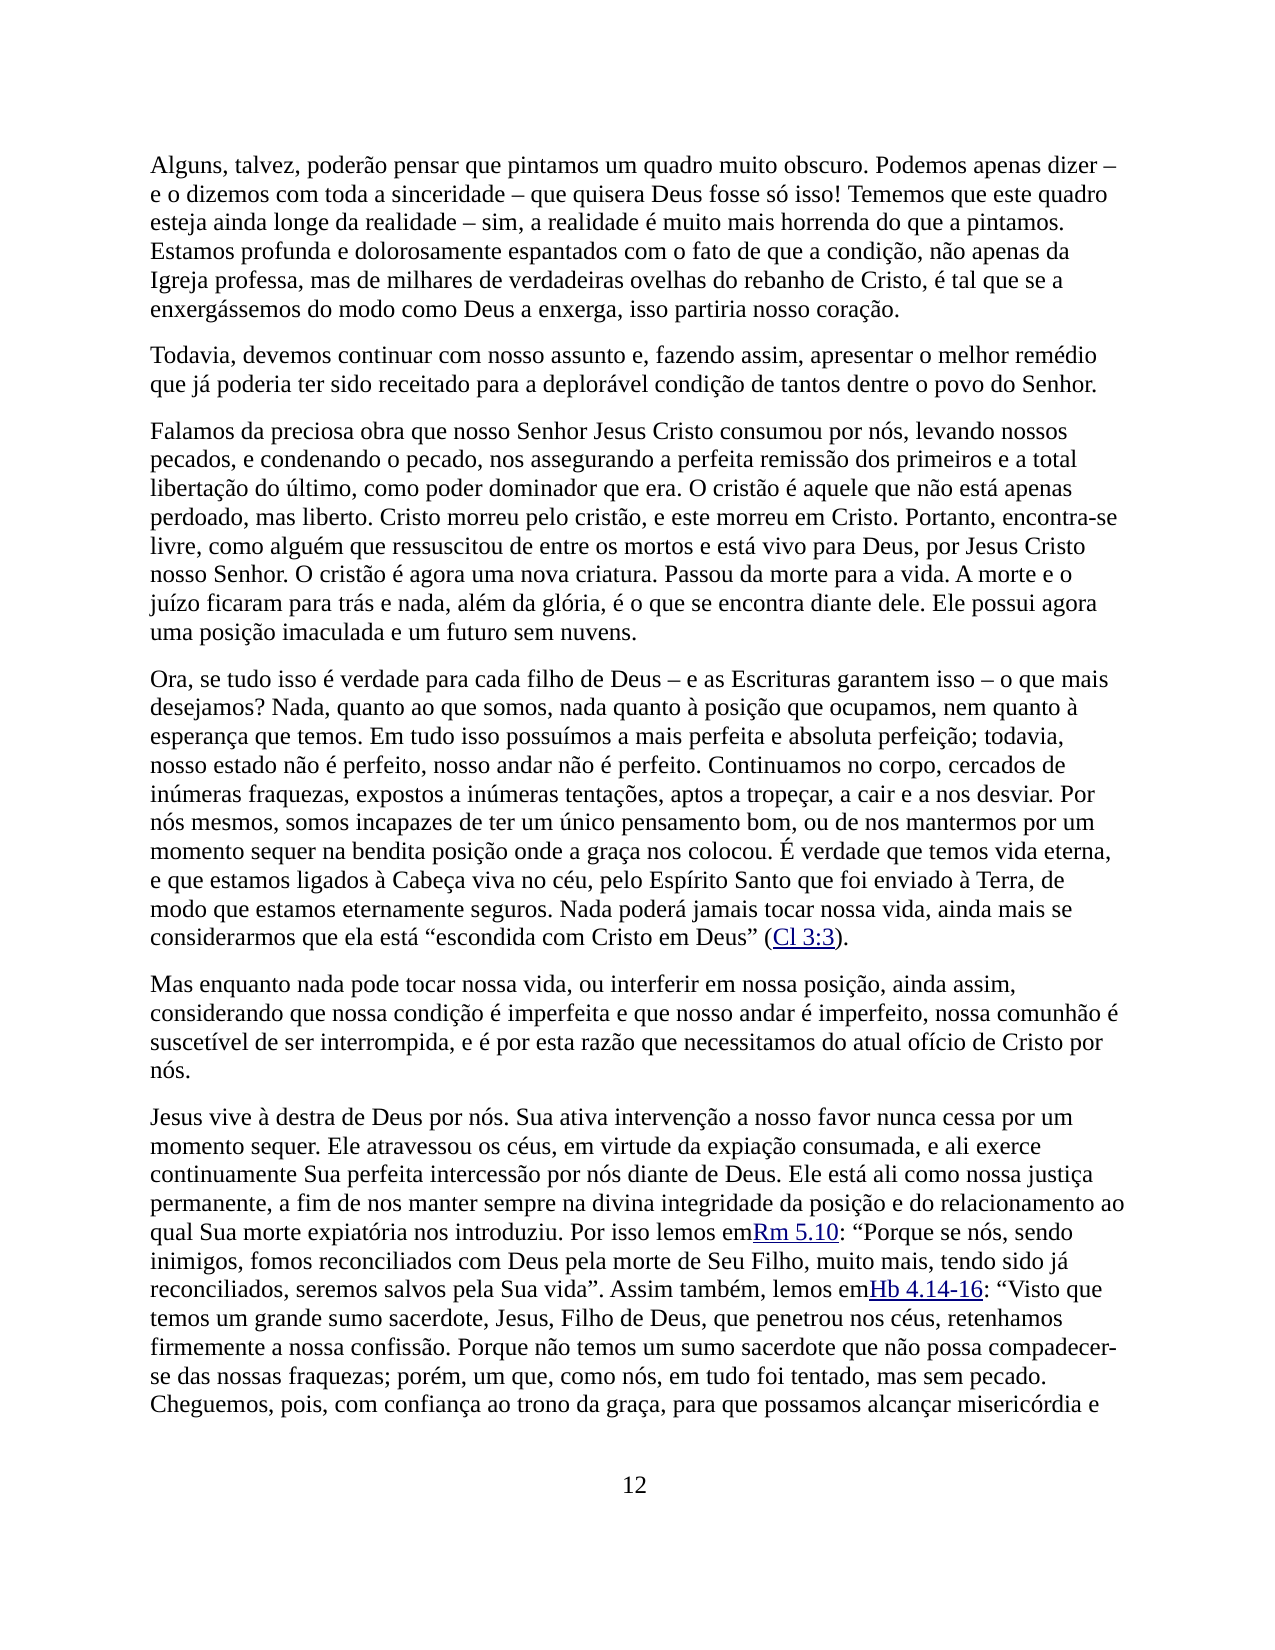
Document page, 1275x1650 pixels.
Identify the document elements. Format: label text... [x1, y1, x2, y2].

text Jesus vive à destra de Deus por nós. Sua ativa intervenção a nosso favor nunca cessa por um momento sequer. Ele atravessou os céus, em virtude da expiação consumada, e ali exerce continuamente Sua perfeita intercessão por nós diante de Deus. Ele está ali como nossa justiça permanente, a fim de nos manter sempre na divina integridade da posição e do relacionamento ao qual Sua morte expiatória nos introduziu. Por isso lemos emRm 5.10: “Porque se nós, sendo inimigos, fomos reconciliados com Deus pela morte de Seu Filho, muito mais, tendo sido já reconciliados, seremos salvos pela Sua vida”. Assim também, lemos emHb 4.14-16: “Visto que temos um grande sumo sacerdote, Jesus, Filho de Deus, que penetrou nos céus, retenhamos firmemente a nossa confissão. Porque não temos um sumo sacerdote que não possa compadecer-se das nossas fraquezas; porém, um que, como nós, em tudo foi tentado, mas sem pecado. Cheguemos, pois, com confiança ao trono da graça, para que possamos alcançar misericórdia e [150, 1102, 1125, 1418]
text Alguns, talvez, poderão pensar que pintamos um quadro muito obscuro. Podemos apenas dizer – e o dizemos com toda a sinceridade – que quisera Deus fosse só isso! Tememos que este quadro esteja ainda longe da realidade – sim, a realidade é muito mais horrenda do que a pintamos. Estamos profunda e dolorosamente espantados com o fato de que a condição, não apenas da Igreja professa, mas de milhares de verdadeiras ovelhas do rebanho de Cristo, é tal que se a enxergássemos do modo como Deus a enxerga, isso partiria nosso coração. [150, 150, 1125, 322]
text Ora, se tudo isso é verdade para cada filho de Deus – e as Escrituras garantem isso – o que mais desejamos? Nada, quanto ao que somos, nada quanto à posição que ocupamos, nem quanto à esperança que temos. Em tudo isso possuímos a mais perfeita e absoluta perfeição; todavia, nosso estado não é perfeito, nosso andar não é perfeito. Continuamos no corpo, cercados de inúmeras fraquezas, expostos a inúmeras tentações, aptos a tropeçar, a cair e a nos desviar. Por nós mesmos, somos incapazes de ter um único pensamento bom, ou de nos mantermos por um momento sequer na bendita posição onde a graça nos colocou. É verdade que temos vida eterna, e que estamos ligados à Cabeça viva no céu, pelo Espírito Santo que foi enviado à Terra, de modo que estamos eternamente seguros. Nada poderá jamais tocar nossa vida, ainda mais se considerarmos que ela está “escondida com Cristo em Deus” (Cl 3:3). [150, 664, 1125, 951]
text Todavia, devemos continuar com nosso assunto e, fazendo assim, apresentar o melhor remédio que já poderia ter sido receitado para a deplorável condição de tantos dentre o povo do Senhor. [150, 340, 1125, 398]
text Falamos da preciosa obra que nosso Senhor Jesus Cristo consumou por nós, levando nossos pecados, e condenando o pecado, nos assegurando a perfeita remissão dos primeiros e a total libertação do último, como poder dominador que era. O cristão é aquele que não está apenas perdoado, mas liberto. Cristo morreu pelo cristão, e este morreu em Cristo. Portanto, encontra-se livre, como alguém que ressuscitou de entre os mortos e está vivo para Deus, por Jesus Cristo nosso Senhor. O cristão é agora uma nova criatura. Passou da morte para a vida. A morte e o juízo ficaram para trás e nada, além da glória, é o que se encontra diante dele. Ele possui agora uma posição imaculada e um futuro sem nuvens. [150, 416, 1125, 646]
text Mas enquanto nada pode tocar nossa vida, ou interferir em nossa posição, ainda assim, considerando que nossa condição é imperfeita e que nosso andar é imperfeito, nossa comunhão é suscetível de ser interrompida, e é por esta razão que necessitamos do atual ofício de Cristo por nós. [150, 969, 1125, 1084]
